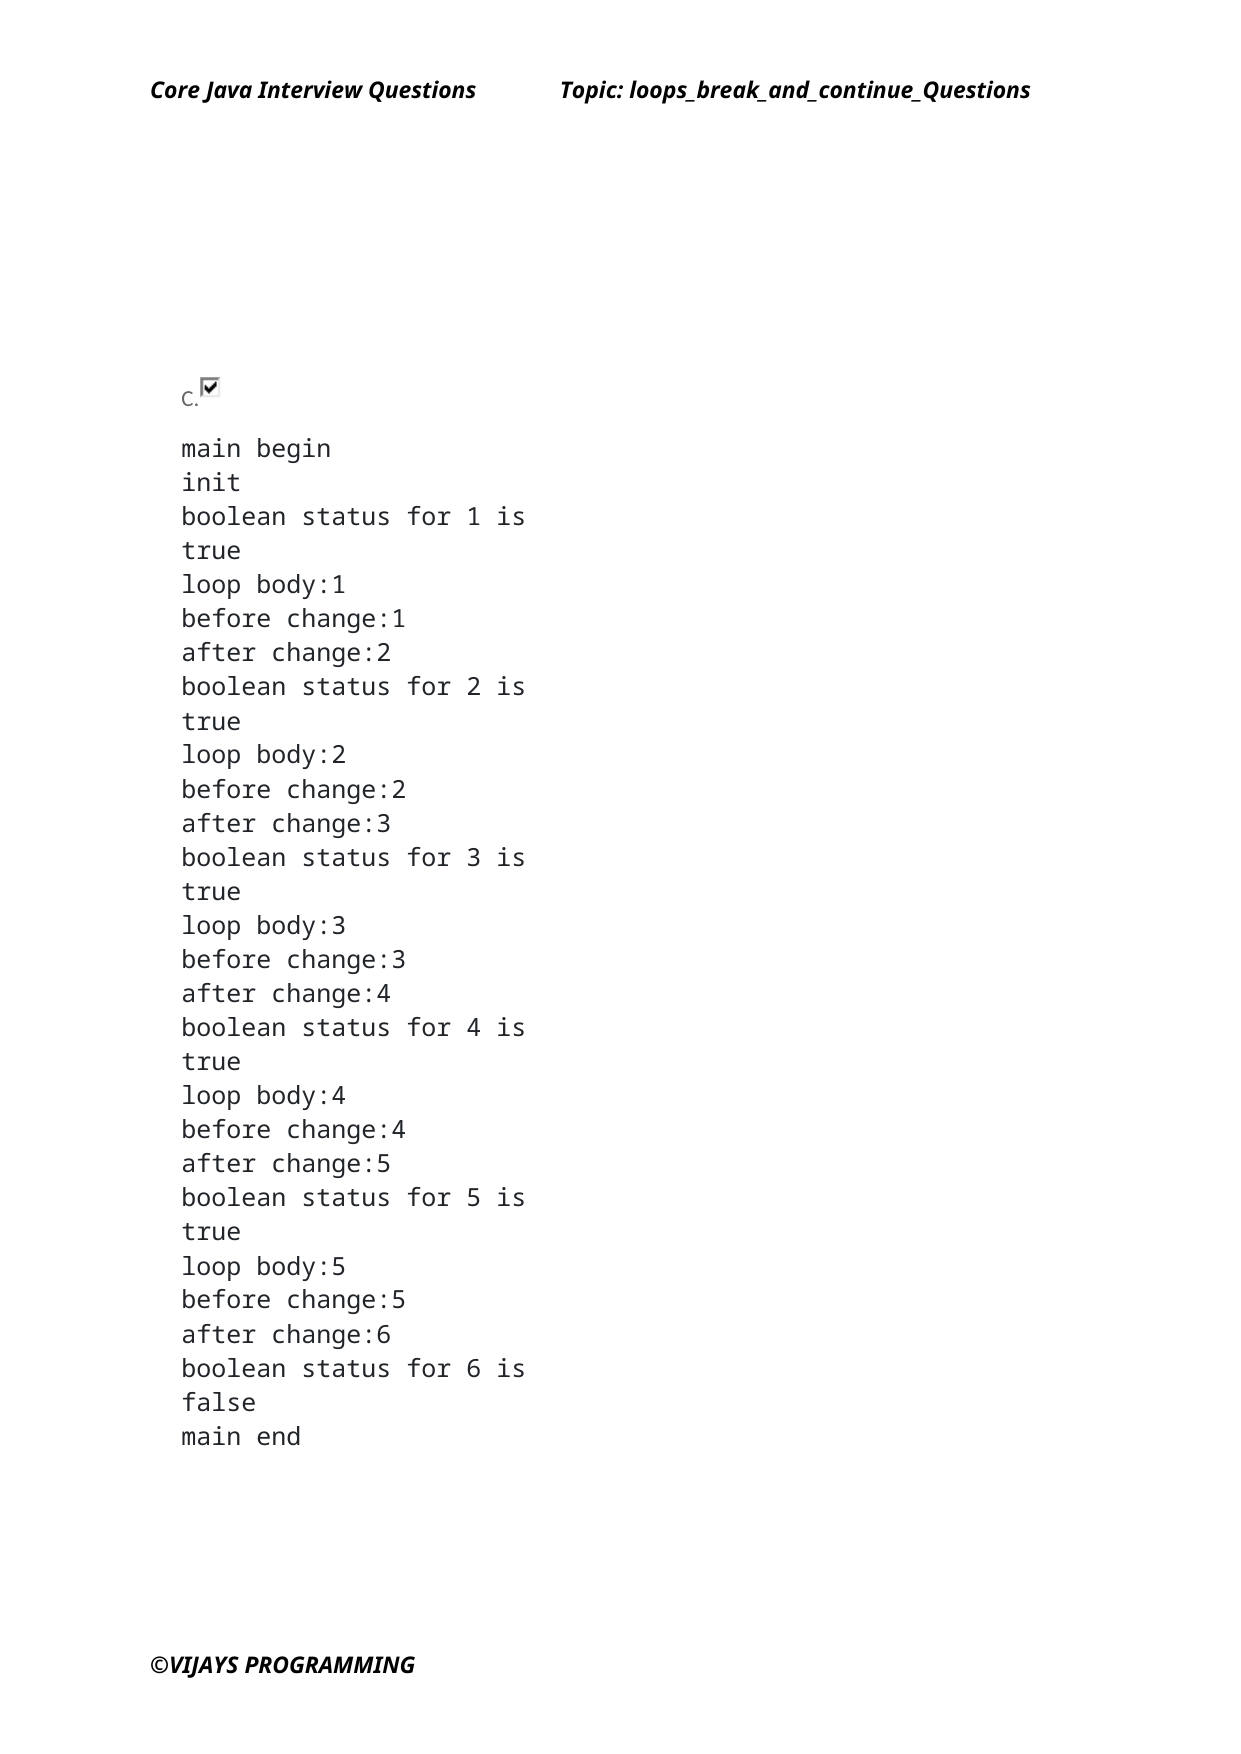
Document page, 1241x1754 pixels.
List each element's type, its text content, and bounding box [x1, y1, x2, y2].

table_cell [150, 150, 1090, 1570]
table_header C. main begin init boolean status for 1 is true loop body:1 before change:1 after change:2 boolean status for 2 is true loop body:2 before change:2 after change:3 boolean status for 3 is true loop body:3 before change:3 after change:4 boolean status for 4 is true loop body:4 before change:4 after change:5 boolean status for 5 is true loop body:5 before change:5 after change:6 boolean status for 6 is false main end [181, 370, 580, 1555]
table_header [181, 166, 387, 268]
table_header [181, 268, 442, 370]
